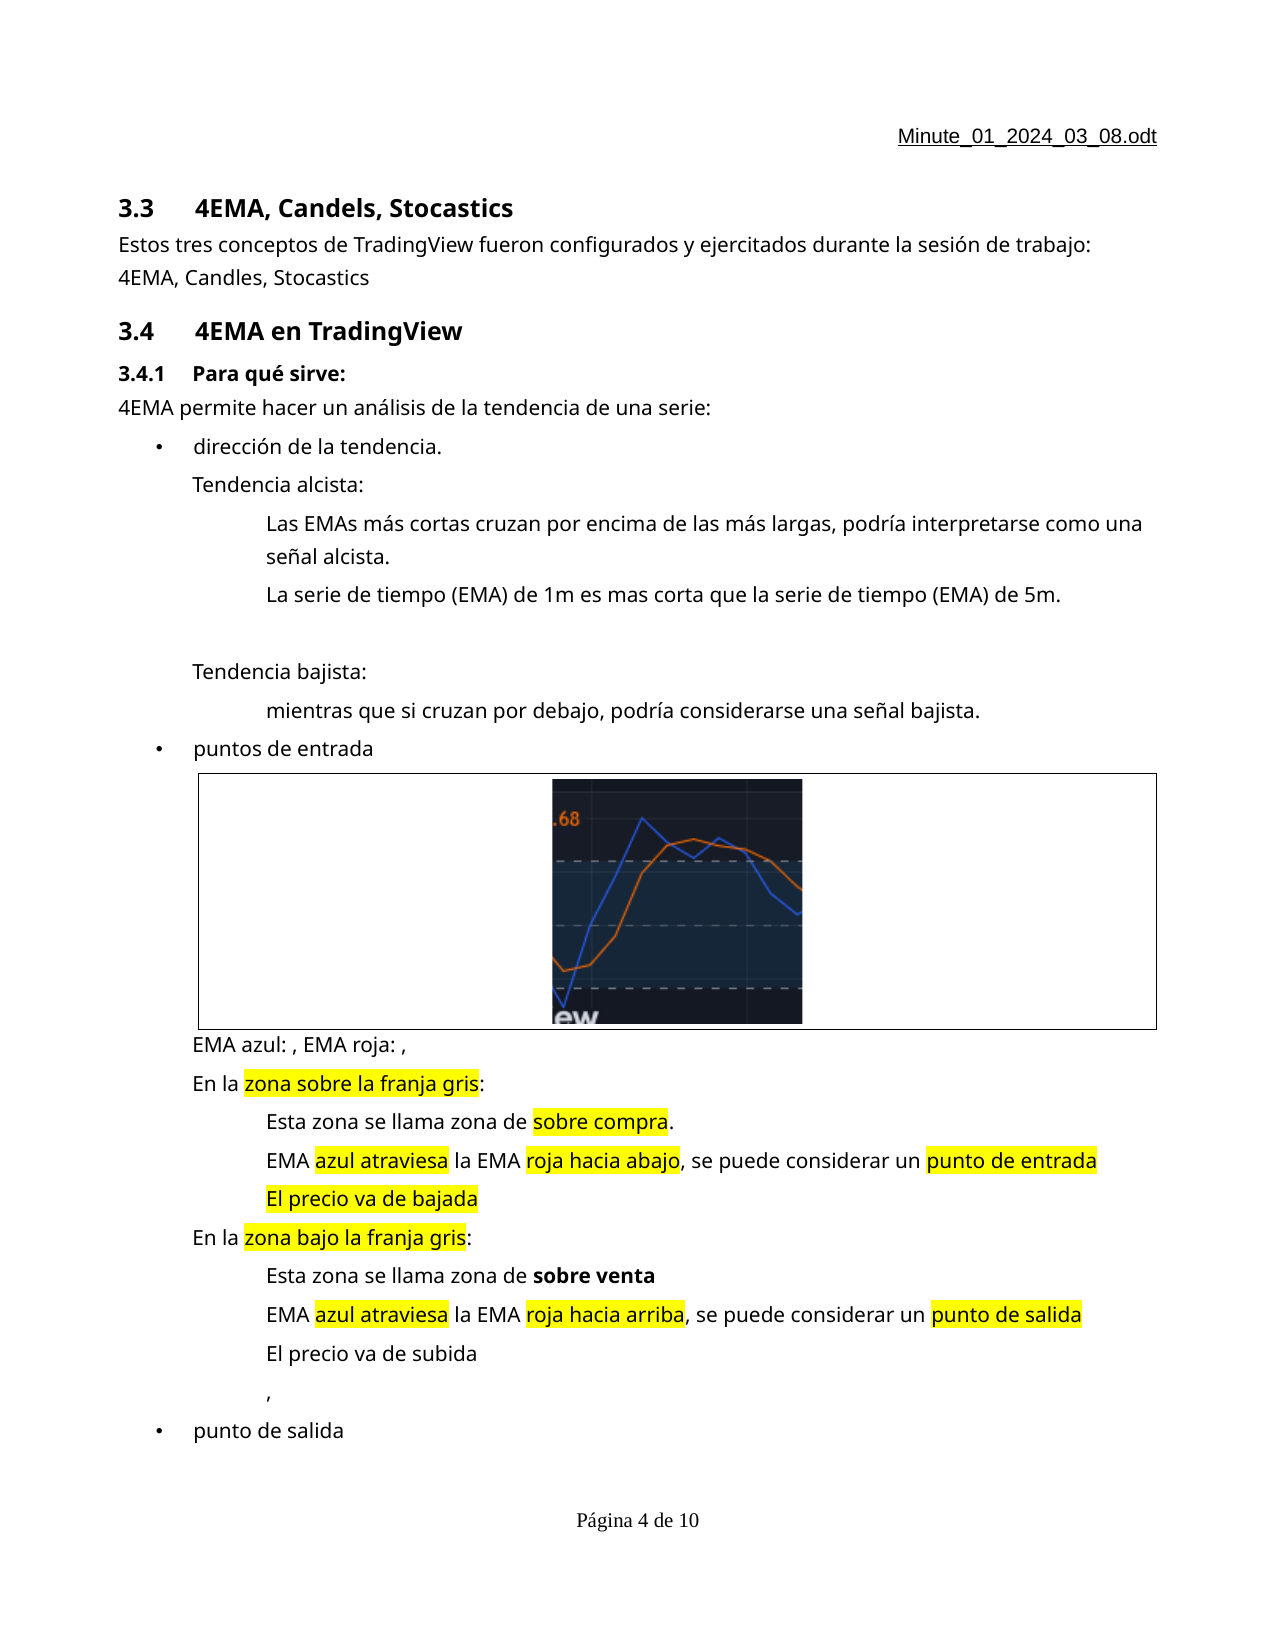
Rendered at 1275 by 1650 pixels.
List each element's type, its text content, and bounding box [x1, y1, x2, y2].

text El precio va de subida [266, 1339, 1157, 1367]
text La serie de tiempo (EMA) de 1m es mas corta que la serie de tiempo (EMA) de 5m. [266, 580, 1157, 609]
text Tendencia alcista: [192, 471, 1157, 499]
list punto de salida [156, 1416, 1157, 1444]
text Esta zona se llama zona de sobre compra. [266, 1107, 1157, 1136]
table_header [199, 774, 1156, 1029]
picture [552, 779, 803, 1024]
text El precio va de bajada [266, 1184, 1157, 1213]
text , [266, 1377, 1157, 1406]
subtitle Para qué sirve: [118, 359, 1157, 388]
text EMA azul atraviesa la EMA roja hacia arriba, se puede considerar un punto de salida [266, 1300, 1157, 1328]
subtitle 4EMA, Candels, Stocastics [118, 190, 1157, 224]
text EMA azul atraviesa la EMA roja hacia abajo, se puede considerar un punto de entrada [266, 1146, 1157, 1174]
text mientras que si cruzan por debajo, podría considerarse una señal bajista. [266, 696, 1157, 724]
text Las EMAs más cortas cruzan por encima de las más largas, podría interpretarse como una señal alcista. [266, 509, 1157, 570]
list puntos de entrada [156, 734, 1157, 763]
subtitle 4EMA en TradingView [118, 313, 1157, 347]
text Esta zona se llama zona de sobre venta [266, 1262, 1157, 1290]
text 4EMA permite hacer un análisis de la tendencia de una serie: [118, 393, 1157, 422]
text En la zona bajo la franja gris: [192, 1223, 1157, 1251]
list dirección de la tendencia. [156, 432, 1157, 461]
text Tendencia bajista: [192, 657, 1157, 686]
text En la zona sobre la franja gris: [192, 1069, 1157, 1097]
text EMA azul: , EMA roja: , [192, 1030, 1157, 1059]
text Estos tres conceptos de TradingView fueron configurados y ejercitados durante la sesión de trabajo: 4EMA, Candles, Stocastics [118, 230, 1157, 291]
